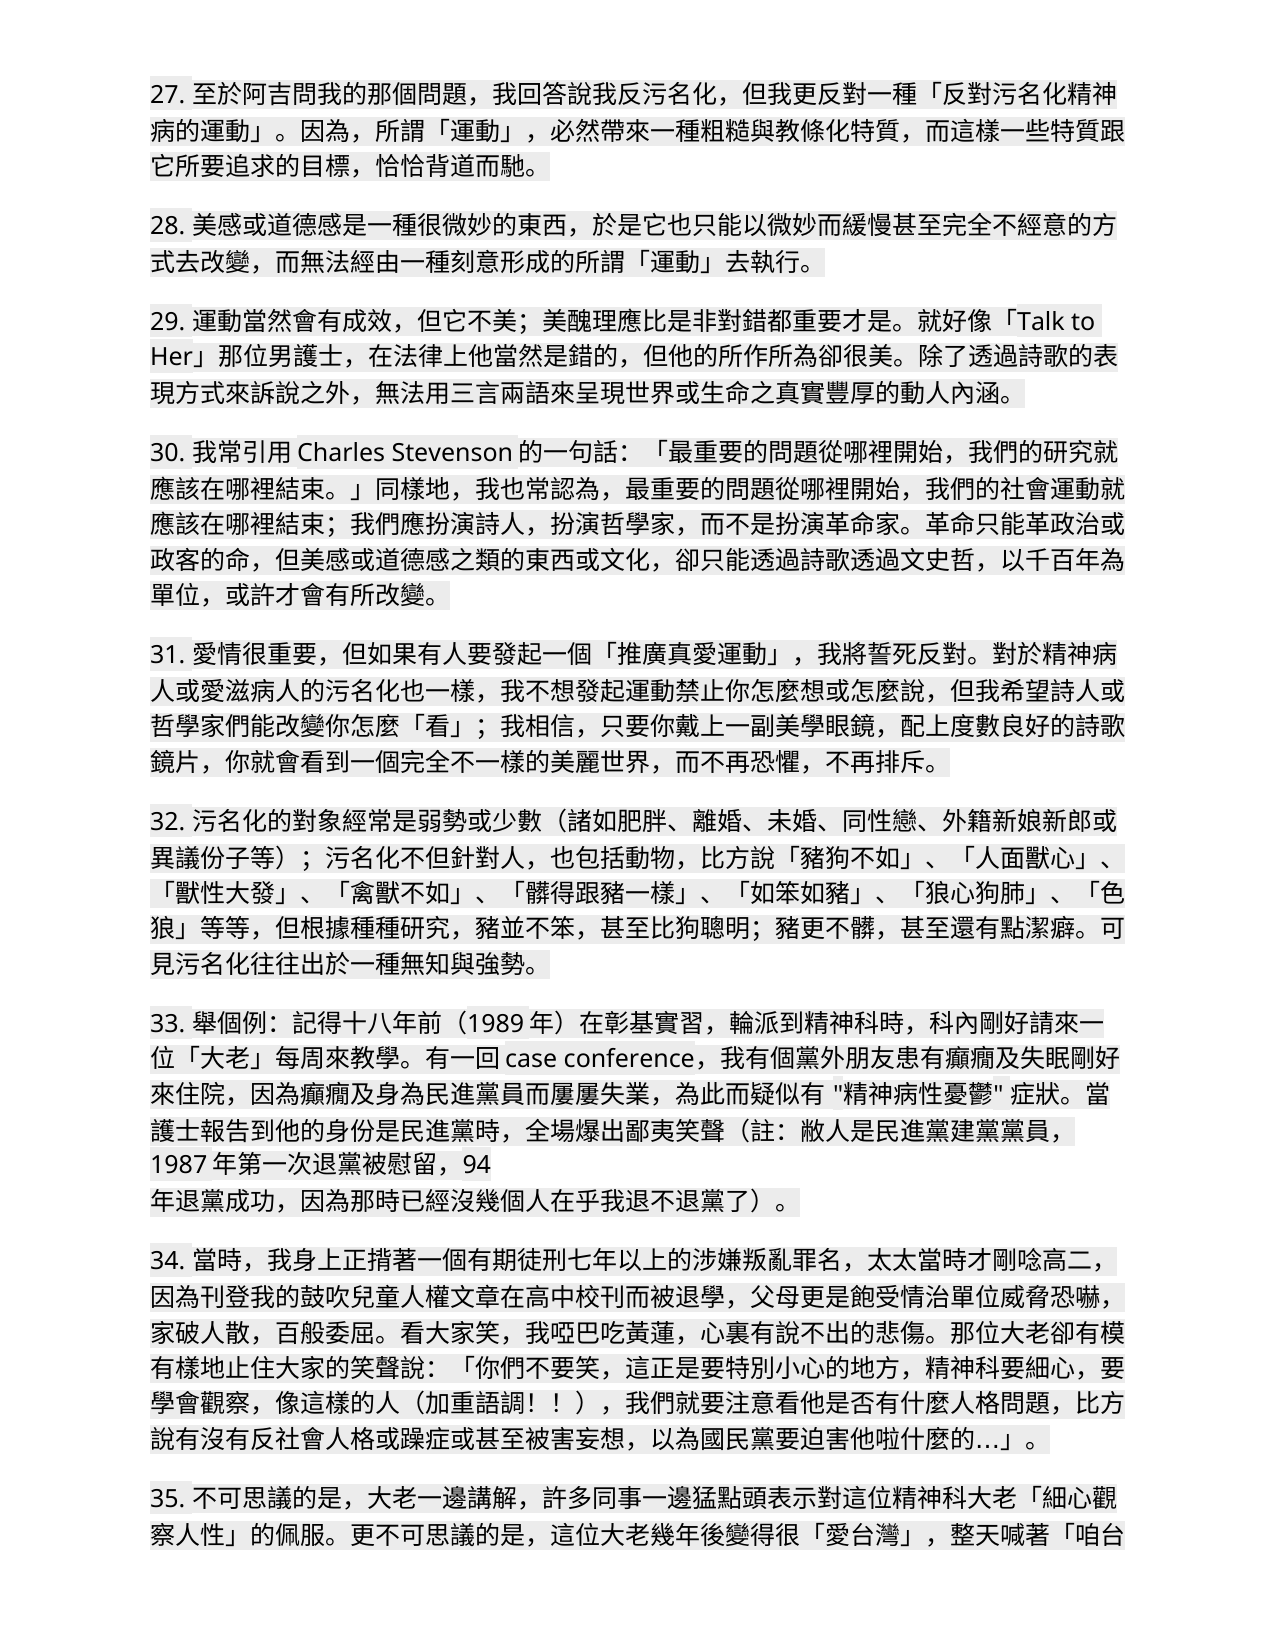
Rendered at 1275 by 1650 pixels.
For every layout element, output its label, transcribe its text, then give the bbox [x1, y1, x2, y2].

text 28. 美感或道德感是一種很微妙的東西，於是它也只能以微妙而緩慢甚至完全不經意的方式去改變，而無法經由一種刻意形成的所謂「運動」去執行。 [150, 206, 1125, 277]
text 30. 我常引用Charles Stevenson的一句話：「最重要的問題從哪裡開始，我們的研究就應該在哪裡結束。」同樣地，我也常認為，最重要的問題從哪裡開始，我們的社會運動就應該在哪裡結束；我們應扮演詩人，扮演哲學家，而不是扮演革命家。革命只能革政治或政客的命，但美感或道德感之類的東西或文化，卻只能透過詩歌透過文史哲，以千百年為單位，或許才會有所改變。 [150, 433, 1125, 610]
text 29. 運動當然會有成效，但它不美；美醜理應比是非對錯都重要才是。就好像「Talk to Her」那位男護士，在法律上他當然是錯的，但他的所作所為卻很美。除了透過詩歌的表現方式來訴說之外，無法用三言兩語來呈現世界或生命之真實豐厚的動人內涵。 [150, 302, 1125, 408]
text 32. 污名化的對象經常是弱勢或少數（諸如肥胖、離婚、未婚、同性戀、外籍新娘新郎或異議份子等）；污名化不但針對人，也包括動物，比方說「豬狗不如」、「人面獸心」、「獸性大發」、「禽獸不如」、「髒得跟豬一樣」、「如笨如豬」、「狼心狗肺」、「色狼」等等，但根據種種研究，豬並不笨，甚至比狗聰明；豬更不髒，甚至還有點潔癖。可見污名化往往出於一種無知與強勢。 [150, 802, 1125, 979]
text 31. 愛情很重要，但如果有人要發起一個「推廣真愛運動」，我將誓死反對。對於精神病人或愛滋病人的污名化也一樣，我不想發起運動禁止你怎麼想或怎麼說，但我希望詩人或哲學家們能改變你怎麼「看」；我相信，只要你戴上一副美學眼鏡，配上度數良好的詩歌鏡片，你就會看到一個完全不一樣的美麗世界，而不再恐懼，不再排斥。 [150, 635, 1125, 777]
text 33. 舉個例：記得十八年前（1989年）在彰基實習，輪派到精神科時，科內剛好請來一位「大老」每周來教學。有一回case conference，我有個黨外朋友患有癲癇及失眠剛好來住院，因為癲癇及身為民進黨員而屢屢失業，為此而疑似有 "精神病性憂鬱" 症狀。當護士報告到他的身份是民進黨時，全場爆出鄙夷笑聲（註：敝人是民進黨建黨黨員，1987年第一次退黨被慰留，94 年退黨成功，因為那時已經沒幾個人在乎我退不退黨了）。 [150, 1004, 1125, 1217]
text 27. 至於阿吉問我的那個問題，我回答說我反污名化，但我更反對一種「反對污名化精神病的運動」。因為，所謂「運動」，必然帶來一種粗糙與教條化特質，而這樣一些特質跟它所要追求的目標，恰恰背道而馳。 [150, 75, 1125, 181]
text 34. 當時，我身上正揹著一個有期徒刑七年以上的涉嫌叛亂罪名，太太當時才剛唸高二，因為刊登我的鼓吹兒童人權文章在高中校刊而被退學，父母更是飽受情治單位威脅恐嚇，家破人散，百般委屈。看大家笑，我啞巴吃黃蓮，心裏有說不出的悲傷。那位大老卻有模有樣地止住大家的笑聲說：「你們不要笑，這正是要特別小心的地方，精神科要細心，要學會觀察，像這樣的人（加重語調！！），我們就要注意看他是否有什麼人格問題，比方說有沒有反社會人格或躁症或甚至被害妄想，以為國民黨要迫害他啦什麼的…」。 [150, 1242, 1125, 1454]
text 35. 不可思議的是，大老一邊講解，許多同事一邊猛點頭表示對這位精神科大老「細心觀察人性」的佩服。更不可思議的是，這位大老幾年後變得很「愛台灣」，整天喊著「咱台 [150, 1479, 1125, 1550]
